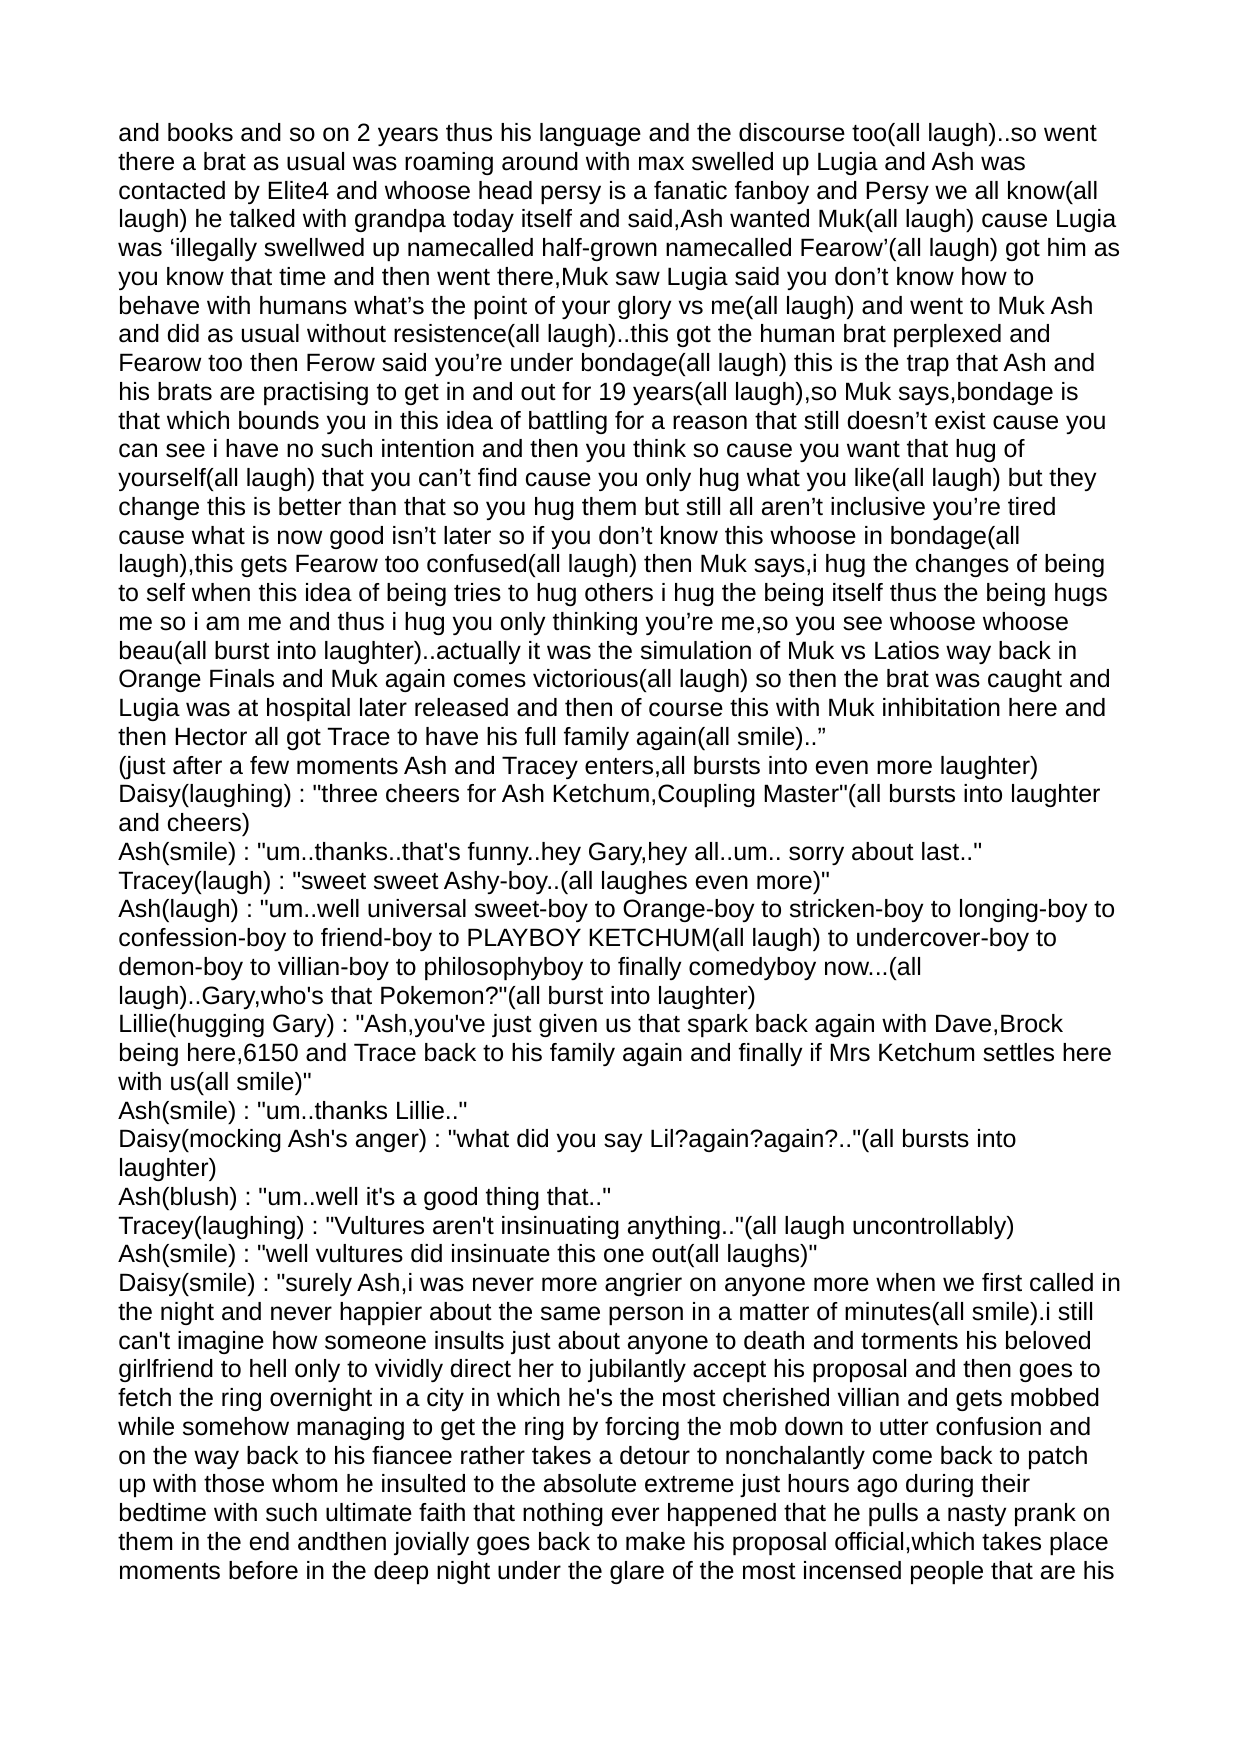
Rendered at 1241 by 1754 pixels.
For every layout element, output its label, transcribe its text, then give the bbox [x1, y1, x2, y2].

text Ash(laugh) : "um..well universal sweet-boy to Orange-boy to stricken-boy to longing-boy to confession-boy to friend-boy to PLAYBOY KETCHUM(all laugh) to undercover-boy to demon-boy to villian-boy to philosophyboy to finally comedyboy now...(all laugh)..Gary,who's that Pokemon?"(all burst into laughter) [118, 894, 1122, 1009]
text Daisy(smile) : "surely Ash,i was never more angrier on anyone more when we first called in the night and never happier about the same person in a matter of minutes(all smile).i still can't imagine how someone insults just about anyone to death and torments his beloved girlfriend to hell only to vividly direct her to jubilantly accept his proposal and then goes to fetch the ring overnight in a city in which he's the most cherished villian and gets mobbed while somehow managing to get the ring by forcing the mob down to utter confusion and [118, 1268, 1122, 1441]
text (just after a few moments Ash and Tracey enters,all bursts into even more laughter) [118, 751, 1122, 779]
text Tracey(laugh) : "sweet sweet Ashy-boy..(all laughes even more)" [118, 866, 1122, 894]
text on the way back to his fiancee rather takes a detour to nonchalantly come back to patch up with those whom he insulted to the absolute extreme just hours ago during their bedtime with such ultimate faith that nothing ever happened that he pulls a nasty prank on them in the end andthen jovially goes back to make his proposal official,which takes place moments before in the deep night under the glare of the most incensed people that are his [118, 1441, 1122, 1584]
text Daisy(mocking Ash's anger) : "what did you say Lil?again?again?.."(all bursts into laughter) [118, 1124, 1122, 1182]
text Tracey(laughing) : "Vultures aren't insinuating anything.."(all laugh uncontrollably) [118, 1211, 1122, 1239]
text Lillie(hugging Gary) : "Ash,you've just given us that spark back again with Dave,Brock being here,6150 and Trace back to his family again and finally if Mrs Ketchum settles here with us(all smile)" [118, 1009, 1122, 1096]
text Daisy(laughing) : "three cheers for Ash Ketchum,Coupling Master"(all bursts into laughter [118, 779, 1122, 808]
text Ash(smile) : "um..thanks..that's funny..hey Gary,hey all..um.. sorry about last.." [118, 837, 1122, 866]
text and books and so on 2 years thus his language and the discourse too(all laugh)..so went there a brat as usual was roaming around with max swelled up Lugia and Ash was contacted by Elite4 and whoose head persy is a fanatic fanboy and Persy we all know(all laugh) he talked with grandpa today itself and said,Ash wanted Muk(all laugh) cause Lugia was ‘illegally swellwed up namecalled half-grown namecalled Fearow’(all laugh) got him as you know that time and then went there,Muk saw Lugia said you don’t know how to behave with humans what’s the point of your glory vs me(all laugh) and went to Muk Ash and did as usual without resistence(all laugh)..this got the human brat perplexed and Fearow too then Ferow said you’re under bondage(all laugh) this is the trap that Ash and his brats are practising to get in and out for 19 years(all laugh),so Muk says,bondage is that which bounds you in this idea of battling for a reason that still doesn’t exist cause you can see i have no such intention and then you think so cause you want that hug of yourself(all laugh) that you can’t find cause you only hug what you like(all laugh) but they change this is better than that so you hug them but still all aren’t inclusive you’re tired cause what is now good isn’t later so if you don’t know this whoose in bondage(all laugh),this gets Fearow too confused(all laugh) then Muk says,i hug the changes of being to self when this idea of being tries to hug others i hug the being itself thus the being hugs me so i am me and thus i hug you only thinking you’re me,so you see whoose whoose beau(all burst into laughter)..actually it was the simulation of Muk vs Latios way back in Orange Finals and Muk again comes victorious(all laugh) so then the brat was caught and Lugia was at hospital later released and then of course this with Muk inhibitation here and then Hector all got Trace to have his full family again(all smile)..” [118, 118, 1122, 751]
text Ash(smile) : "um..thanks Lillie.." [118, 1096, 1122, 1124]
text Ash(smile) : "well vultures did insinuate this one out(all laughs)" [118, 1239, 1122, 1268]
text Ash(blush) : "um..well it's a good thing that.." [118, 1182, 1122, 1211]
text and cheers) [118, 808, 1122, 837]
